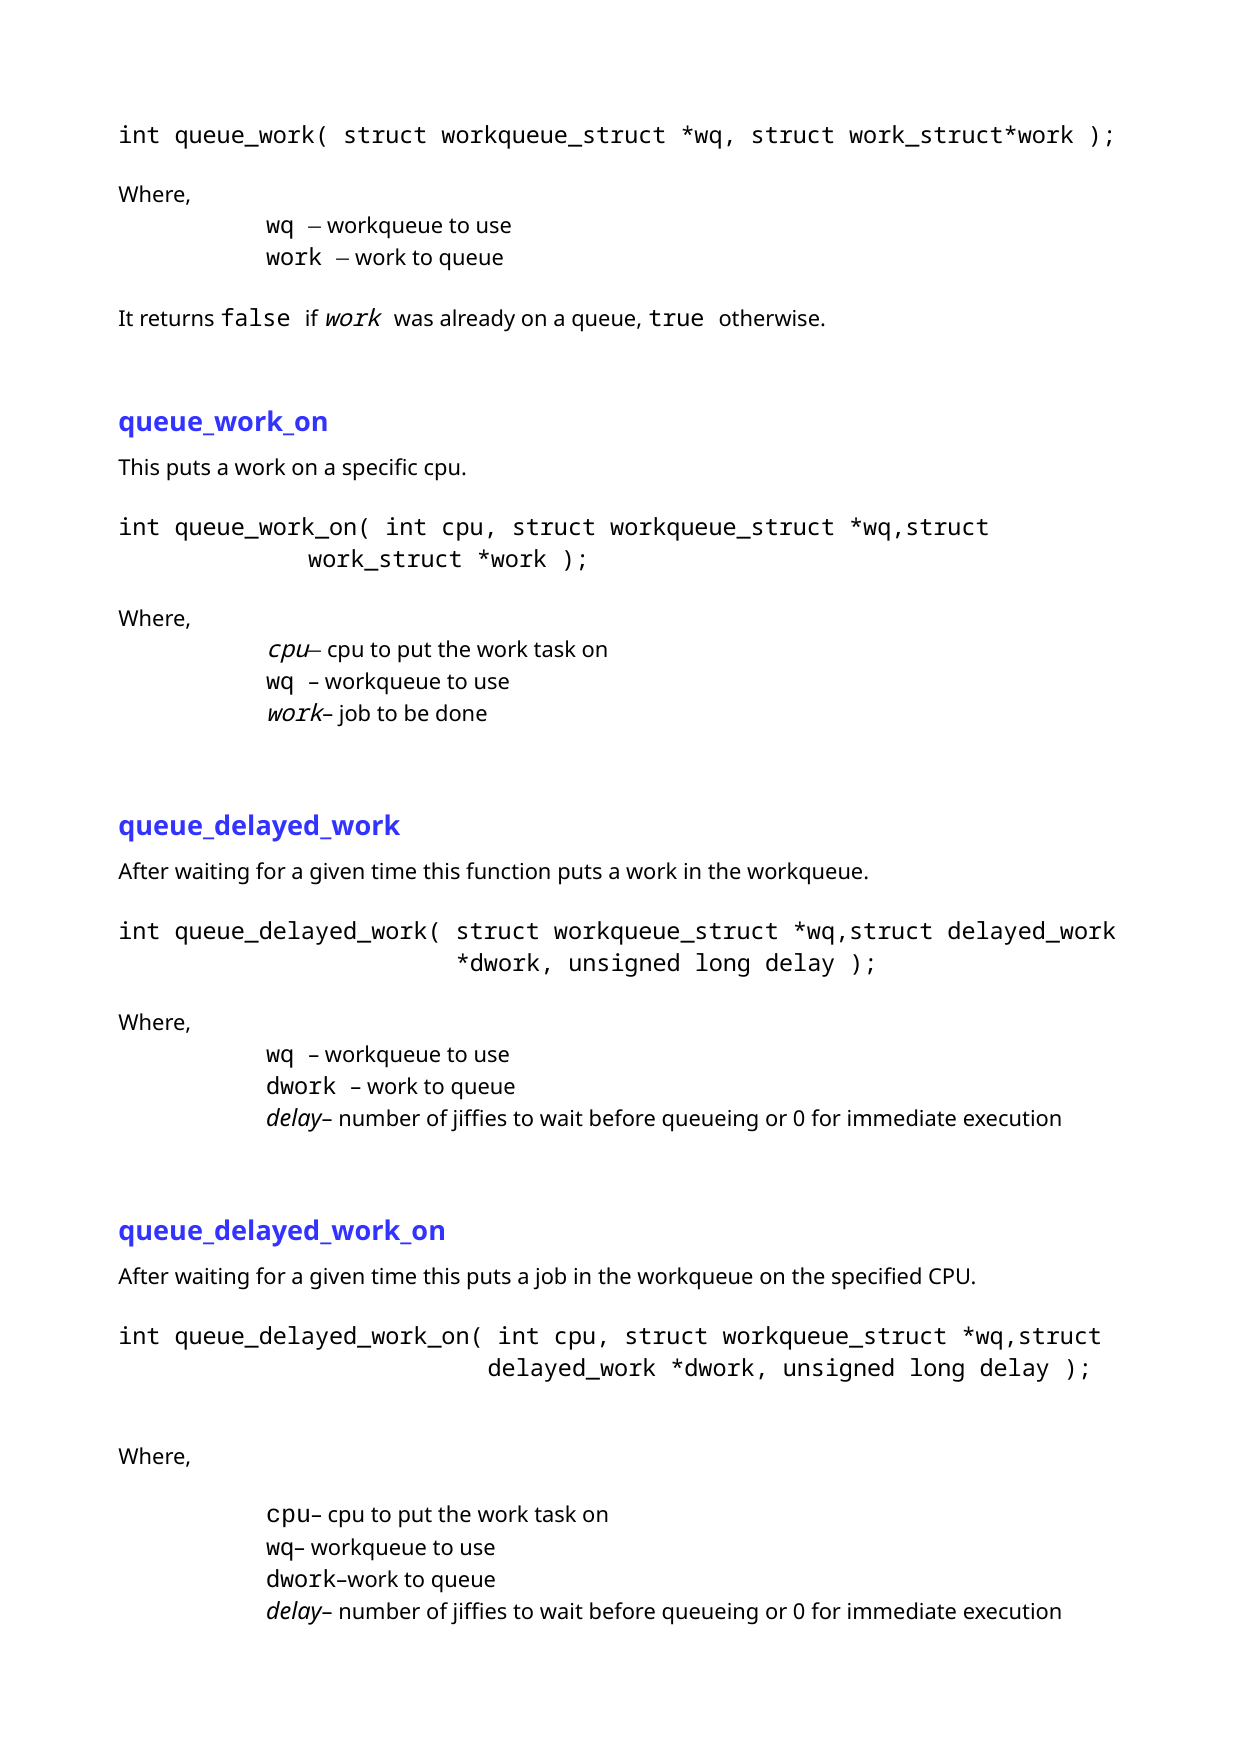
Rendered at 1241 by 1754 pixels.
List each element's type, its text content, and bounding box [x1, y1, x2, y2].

text Where, [118, 1441, 1122, 1471]
text cpu– cpu to put the work task on [118, 1499, 1122, 1530]
text wq – workqueue to use [118, 1037, 1122, 1069]
text After waiting for a given time this puts a job in the workqueue on the specified CPU. [118, 1261, 1122, 1291]
subtitle queue_delayed_work [118, 807, 1122, 844]
text This puts a work on a specific cpu. [118, 451, 1122, 481]
text wq – workqueue to use [118, 209, 1122, 241]
text dwork–work to queue [118, 1562, 1122, 1594]
text cpu– cpu to put the work task on [118, 632, 1122, 664]
text dwork – work to queue [118, 1069, 1122, 1101]
text After waiting for a given time this function puts a work in the workqueue. [118, 856, 1122, 886]
text wq – workqueue to use [118, 664, 1122, 696]
text It returns false if work was already on a queue, true otherwise. [118, 301, 1122, 333]
text delay– number of jiffies to wait before queueing or 0 for immediate execution [118, 1101, 1122, 1133]
text int queue_work_on( int cpu, struct workqueue_struct *wq,struct work_struct *work ); [118, 510, 1122, 574]
text Where, [118, 1007, 1122, 1037]
text work– job to be done [118, 696, 1122, 728]
text int queue_delayed_work_on( int cpu, struct workqueue_struct *wq,struct delayed_work *dwork, unsigned long delay ); [118, 1319, 1122, 1383]
text int queue_delayed_work( struct workqueue_struct *wq,struct delayed_work *dwork, unsigned long delay ); [118, 915, 1122, 979]
subtitle queue_delayed_work_on [118, 1211, 1122, 1248]
subtitle queue_work_on [118, 402, 1122, 439]
text delay– number of jiffies to wait before queueing or 0 for immediate execution [118, 1594, 1122, 1626]
text Where, [118, 179, 1122, 209]
text Where, [118, 603, 1122, 632]
text work – work to queue [118, 241, 1122, 273]
text int queue_work( struct workqueue_struct *wq, struct work_struct*work ); [118, 118, 1122, 150]
text wq– workqueue to use [118, 1530, 1122, 1562]
